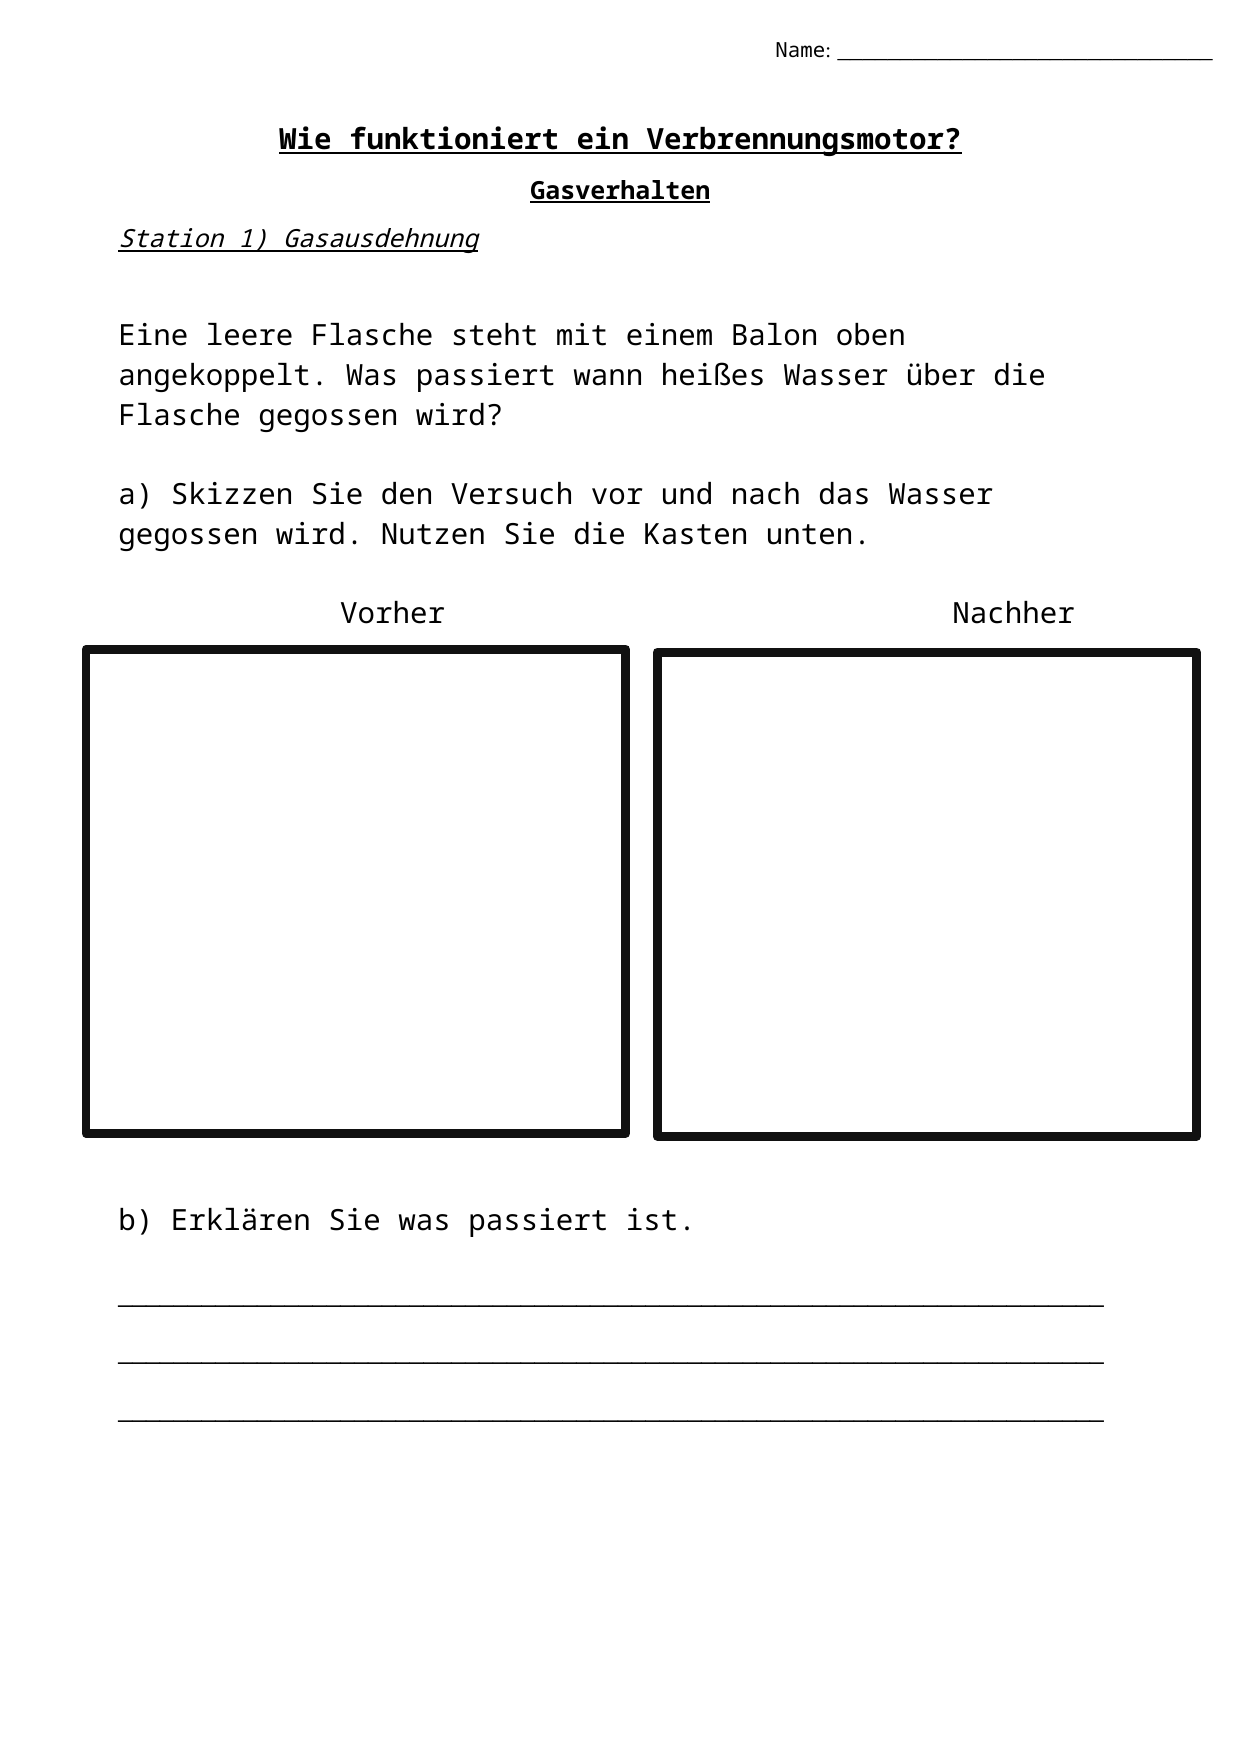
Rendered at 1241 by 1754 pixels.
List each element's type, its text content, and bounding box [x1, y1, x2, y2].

text _______________________________________________________________________ [118, 1394, 1122, 1423]
text Wie funktioniert ein Verbrennungsmotor? [118, 118, 1122, 158]
text Eine leere Flasche steht mit einem Balon oben angekoppelt. Was passiert wann heißes Wasser über die Flasche gegossen wird? [118, 314, 1122, 433]
text _______________________________________________________________________ [118, 1279, 1122, 1308]
text _______________________________________________________________________ [118, 1336, 1122, 1365]
text Gasverhalten [118, 172, 1122, 206]
text a) Skizzen Sie den Versuch vor und nach das Wasser gegossen wird. Nutzen Sie die Kasten unten. [118, 473, 1122, 553]
text Vorher Nachher [118, 592, 1122, 632]
text Station 1) Gasausdehnung [118, 221, 1122, 255]
text b) Erklären Sie was passiert ist. [118, 1199, 1122, 1239]
